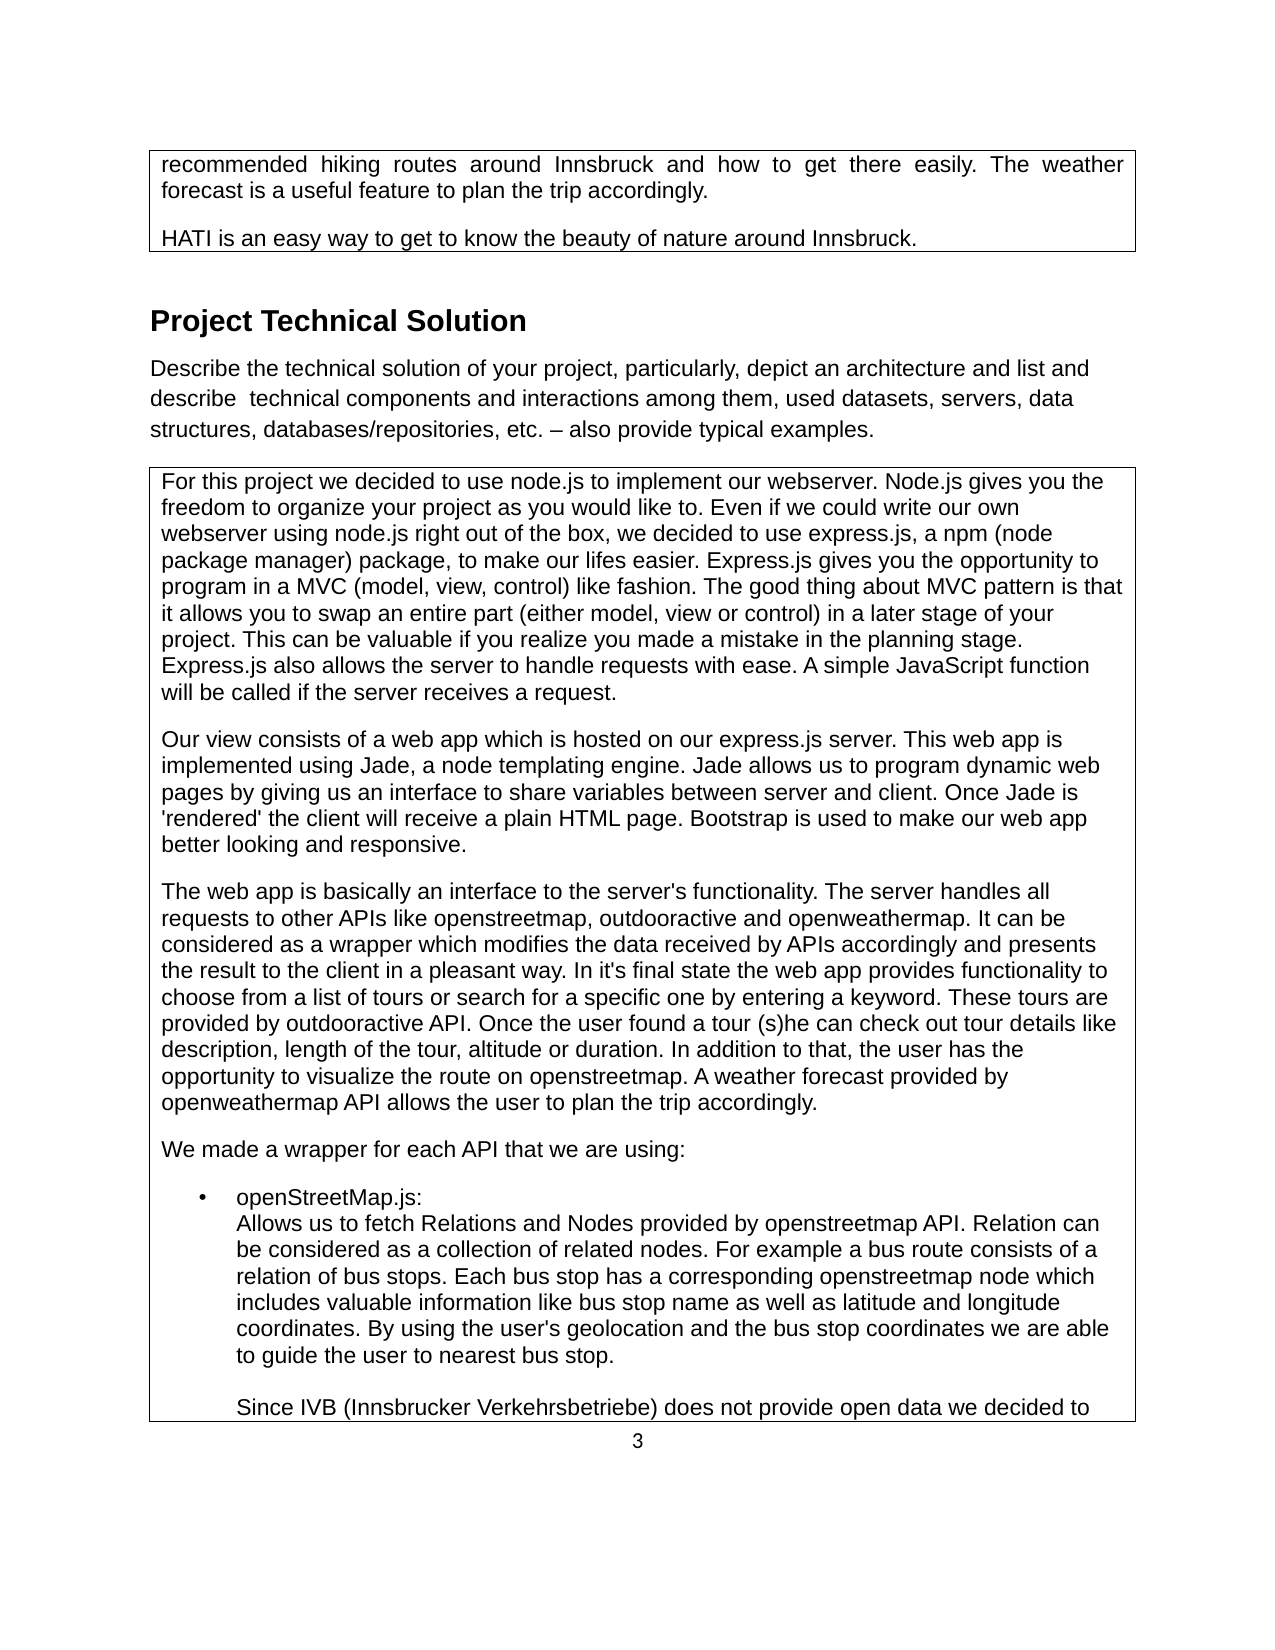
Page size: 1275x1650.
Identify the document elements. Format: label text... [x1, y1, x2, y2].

text Describe the technical solution of your project, particularly, depict an architecture and list and describe technical components and interactions among them, used datasets, servers, data structures, databases/repositories, etc. – also provide typical examples. [150, 355, 1125, 442]
table_header For this project we decided to use node.js to implement our webserver. Node.js gives you the freedom to organize your project as you would like to. Even if we could write our own webserver using node.js right out of the box, we decided to use express.js, a npm (node package manager) package, to make our lifes easier. Express.js gives you the opportunity to program in a MVC (model, view, control) like fashion. The good thing about MVC pattern is that it allows you to swap an entire part (either model, view or control) in a later stage of your project. This can be valuable if you realize you made a mistake in the planning stage. Express.js also allows the server to handle requests with ease. A simple JavaScript function will be called if the server receives a request. Our view consists of a web app which is hosted on our express.js server. This web app is implemented using Jade, a node templating engine. Jade allows us to program dynamic web pages by giving us an interface to share variables between server and client. Once Jade is 'rendered' the client will receive a plain HTML page. Bootstrap is used to make our web app better looking and responsive. The web app is basically an interface to the server's functionality. The server handles all requests to other APIs like openstreetmap, outdooractive and openweathermap. It can be considered as a wrapper which modifies the data received by APIs accordingly and presents the result to the client in a pleasant way. In it's final state the web app provides functionality to choose from a list of tours or search for a specific one by entering a keyword. These tours are provided by outdooractive API. Once the user found a tour (s)he can check out tour details like description, length of the tour, altitude or duration. In addition to that, the user has the opportunity to visualize the route on openstreetmap. A weather forecast provided by openweathermap API allows the user to plan the trip accordingly. We made a wrapper for each API that we are using: openStreetMap.js: Allows us to fetch Relations and Nodes provided by openstreetmap API. Relation can be considered as a collection of related nodes. For example a bus route consists of a relation of bus stops. Each bus stop has a corresponding openstreetmap node which includes valuable information like bus stop name as well as latitude and longitude coordinates. By using the user's geolocation and the bus stop coordinates we are able to guide the user to nearest bus stop. Since IVB (Innsbrucker Verkehrsbetriebe) does not provide open data we decided to [150, 468, 1135, 1421]
table_header recommended hiking routes around Innsbruck and how to get there easily. The weather forecast is a useful feature to plan the trip accordingly. HATI is an easy way to get to know the beauty of nature around Innsbruck. [150, 151, 1135, 251]
subtitle Project Technical Solution [150, 303, 1125, 338]
